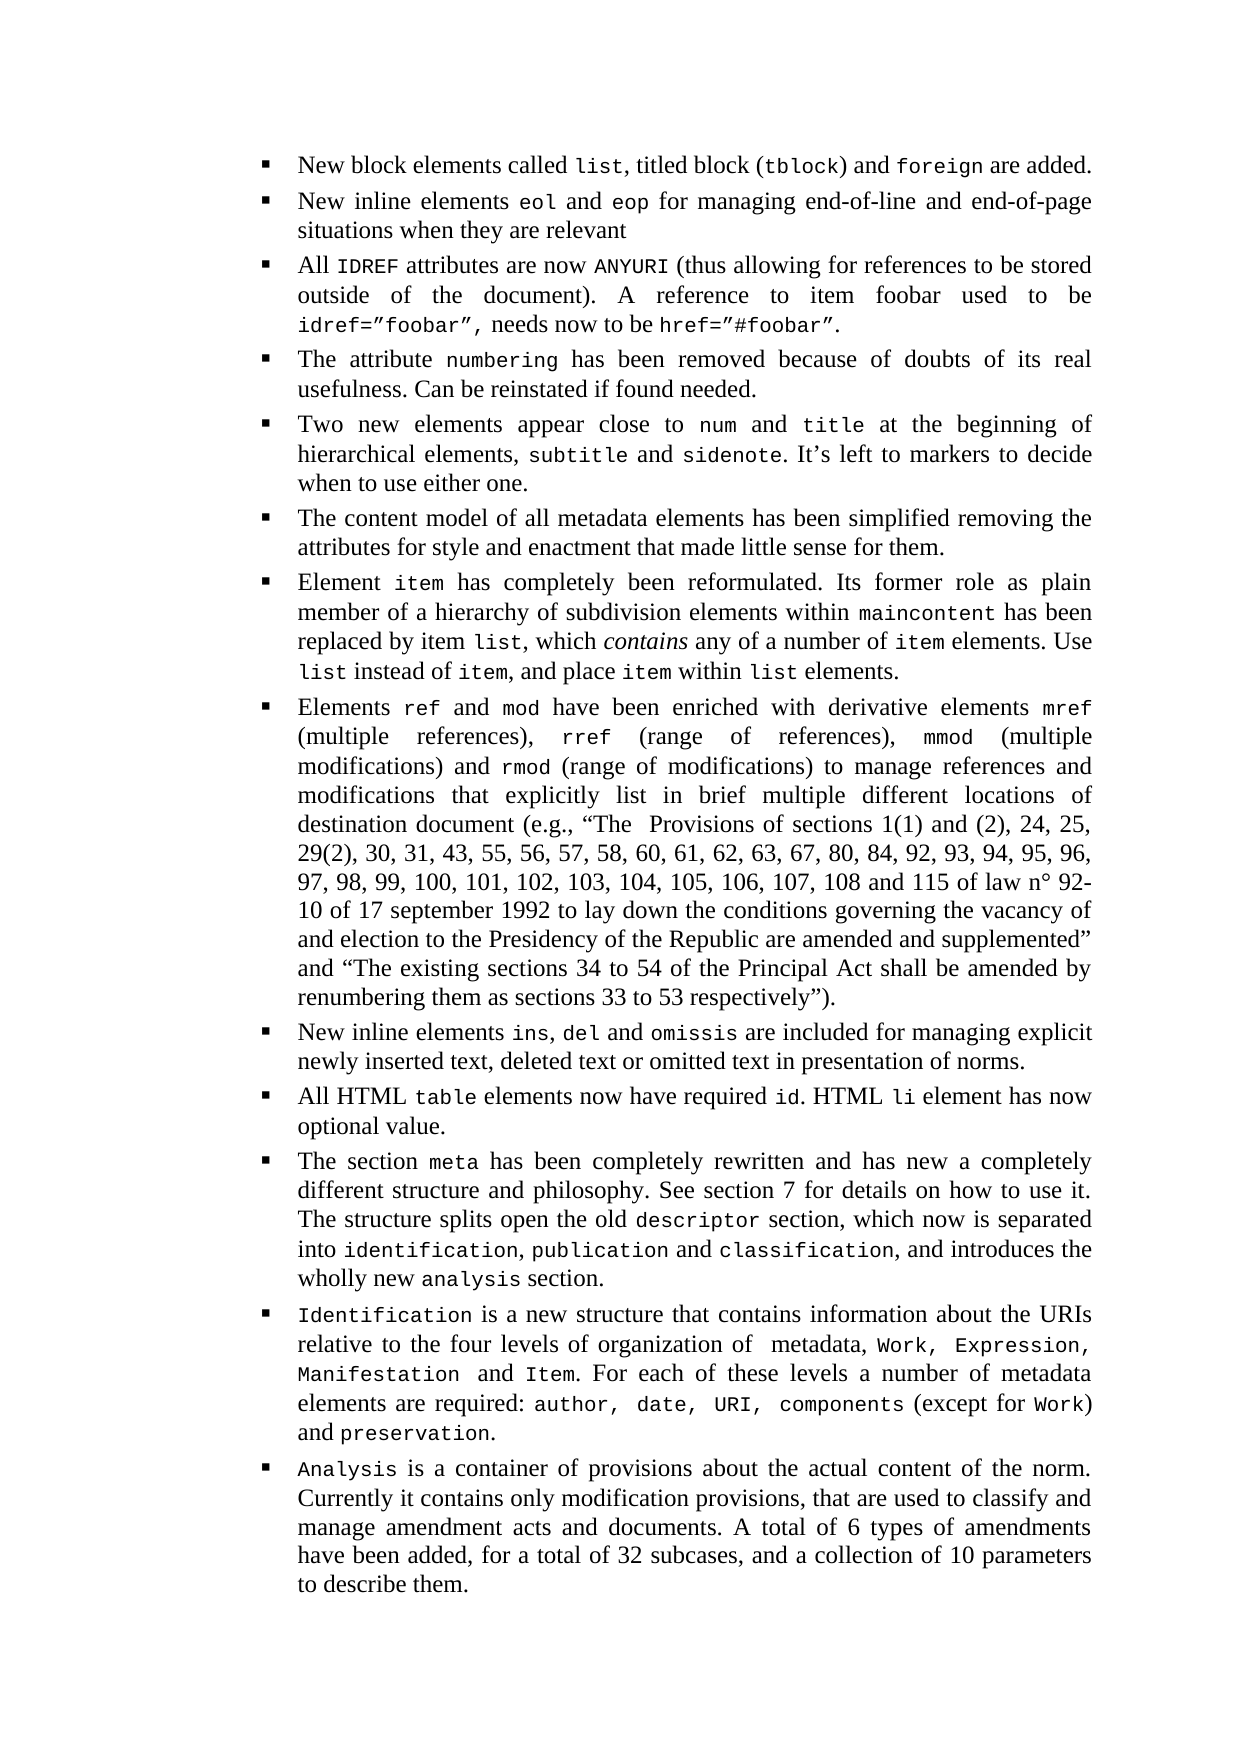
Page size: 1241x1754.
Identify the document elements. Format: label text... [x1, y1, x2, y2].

list New block elements called list, titled block (tblock) and foreign are added. [260, 150, 1092, 179]
list Element item has completely been reformulated. Its former role as plain member of a hierarchy of subdivision elements within maincontent has been replaced by item list, which contains any of a number of item elements. Use list instead of item, and place item within list elements. [260, 567, 1092, 685]
list The section meta has been completely rewritten and has new a completely different structure and philosophy. See section 7 for details on how to use it. The structure splits open the old descriptor section, which now is separated into identification, publication and classification, and introduces the wholly new analysis section. [260, 1146, 1092, 1293]
list Elements ref and mod have been enriched with derivative elements mref (multiple references), rref (range of references), mmod (multiple modifications) and rmod (range of modifications) to manage references and modifications that explicitly list in brief multiple different locations of destination document (e.g., “The Provisions of sections 1(1) and (2), 24, 25, 29(2), 30, 31, 43, 55, 56, 57, 58, 60, 61, 62, 63, 67, 80, 84, 92, 93, 94, 95, 96, 97, 98, 99, 100, 101, 102, 103, 104, 105, 106, 107, 108 and 115 of law n° 92-10 of 17 september 1992 to lay down the conditions governing the vacancy of and election to the Presidency of the Republic are amended and supplemented” and “The existing sections 34 to 54 of the Principal Act shall be amended by renumbering them as sections 33 to 53 respectively”). [260, 692, 1092, 1010]
list Two new elements appear close to num and title at the beginning of hierarchical elements, subtitle and sidenote. It’s left to markers to decide when to use either one. [260, 409, 1092, 497]
list The attribute numbering has been removed because of doubts of its real usefulness. Can be reinstated if found needed. [260, 344, 1092, 403]
list Analysis is a container of provisions about the actual content of the norm. Currently it contains only modification provisions, that are used to classify and manage amendment acts and documents. A total of 6 types of amendments have been added, for a total of 32 subcases, and a collection of 10 parameters to describe them. [260, 1453, 1092, 1598]
list New inline elements ins, del and omissis are included for managing explicit newly inserted text, deleted text or omitted text in presentation of norms. [260, 1017, 1092, 1075]
list New inline elements eol and eop for managing end-of-line and end-of-page situations when they are relevant [260, 186, 1092, 244]
list All IDREF attributes are now ANYURI (thus allowing for references to be stored outside of the document). A reference to item foobar used to be idref=”foobar”, needs now to be href=”#foobar”. [260, 250, 1092, 338]
list The content model of all metadata elements has been simplified removing the attributes for style and enactment that made little sense for them. [260, 503, 1092, 561]
list All HTML table elements now have required id. HTML li element has now optional value. [260, 1081, 1092, 1139]
list Identification is a new structure that contains information about the URIs relative to the four levels of organization of metadata, Work, Expression, Manifestation and Item. For each of these levels a number of metadata elements are required: author, date, URI, components (except for Work) and preservation. [260, 1299, 1092, 1447]
